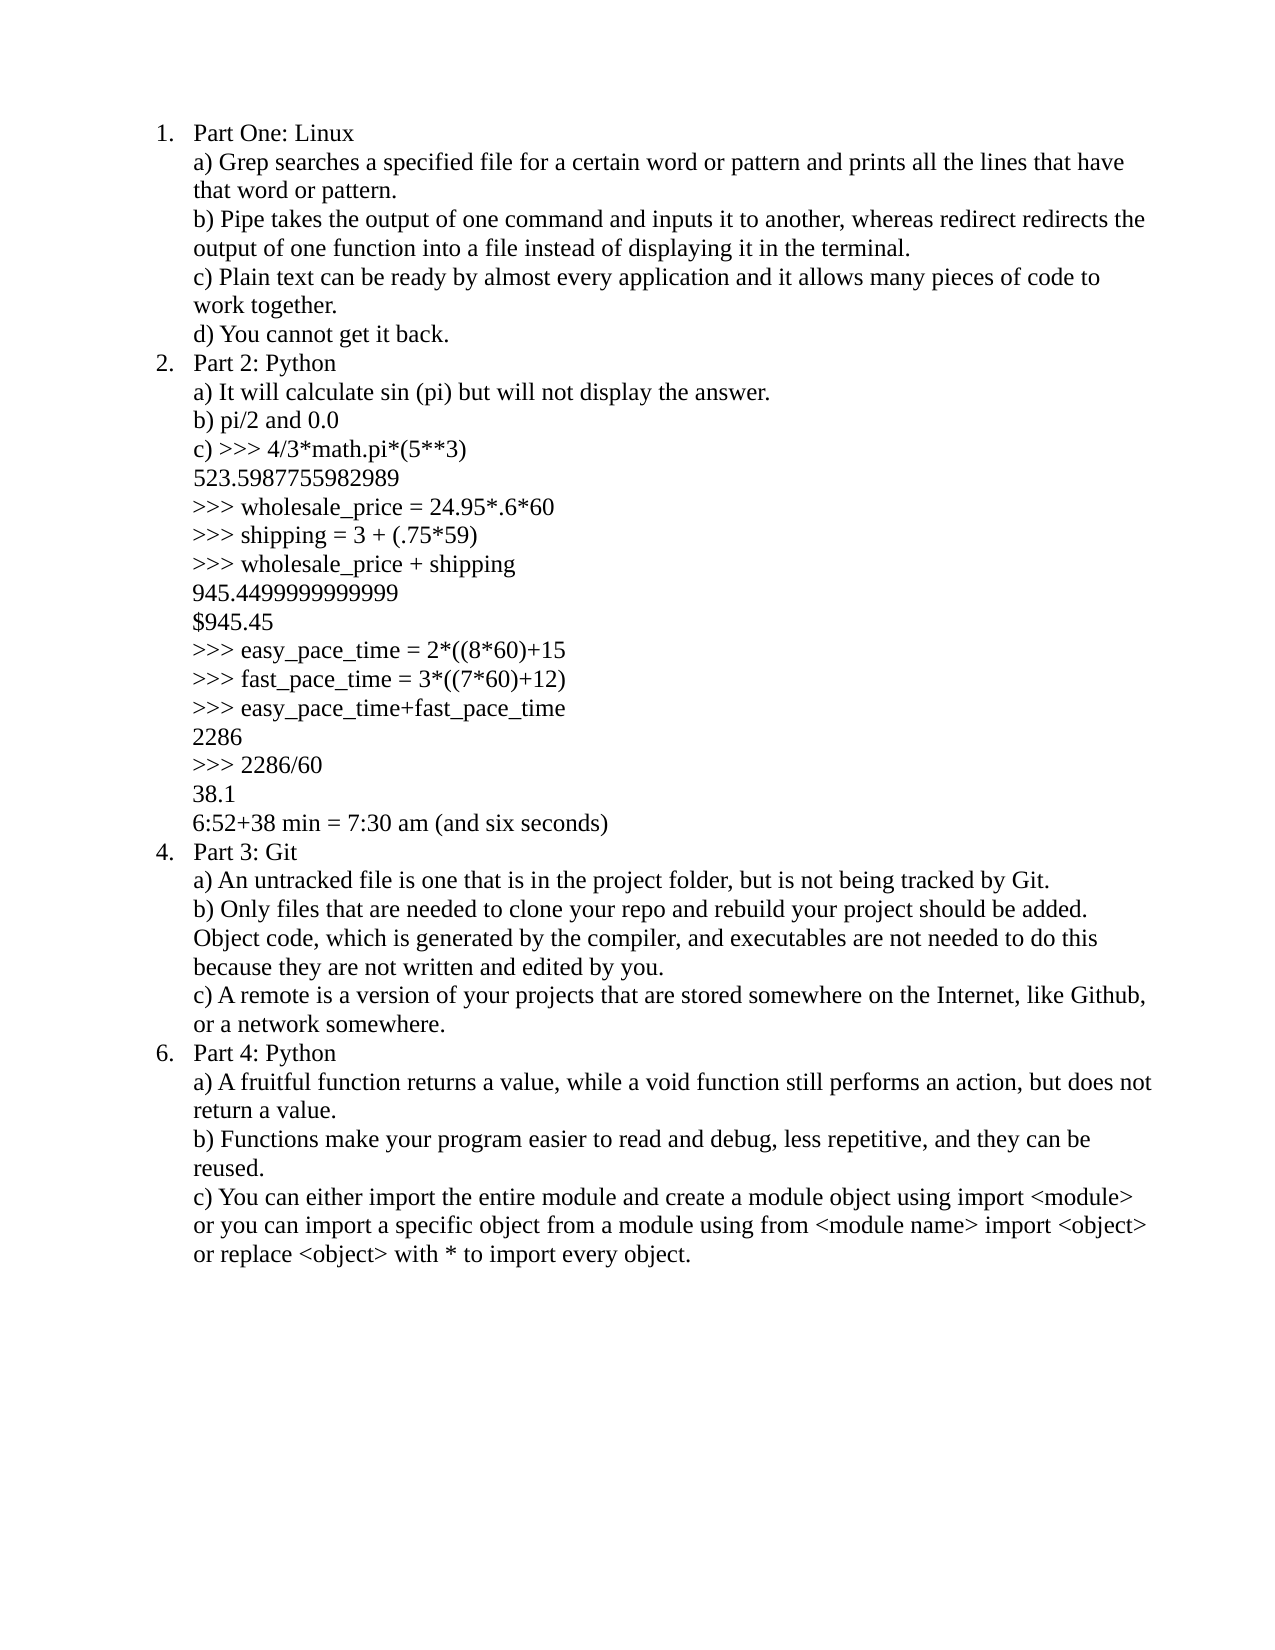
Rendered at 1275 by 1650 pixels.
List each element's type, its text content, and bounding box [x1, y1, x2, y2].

text >>> fast_pace_time = 3*((7*60)+12) [118, 664, 1157, 693]
text 6:52+38 min = 7:30 am (and six seconds) [118, 808, 1157, 837]
text >>> wholesale_price = 24.95*.6*60 [118, 492, 1157, 521]
list a) Grep searches a specified file for a certain word or pattern and prints all the lines that have that word or pattern. [156, 147, 1157, 204]
list 523.5987755982989 [156, 463, 1157, 492]
text >>> 2286/60 [118, 751, 1157, 779]
list c) Plain text can be ready by almost every application and it allows many pieces of code to work together. [156, 262, 1157, 319]
text >>> shipping = 3 + (.75*59) [118, 521, 1157, 549]
list b) pi/2 and 0.0 [156, 406, 1157, 434]
list Part 2: Python [156, 348, 1157, 377]
list d) You cannot get it back. [156, 319, 1157, 348]
list c) >>> 4/3*math.pi*(5**3) [156, 434, 1157, 463]
list Part 3: Git [156, 837, 1157, 866]
list b) Functions make your program easier to read and debug, less repetitive, and they can be reused. [156, 1124, 1157, 1182]
text >>> easy_pace_time = 2*((8*60)+15 [118, 636, 1157, 664]
list b) Pipe takes the output of one command and inputs it to another, whereas redirect redirects the output of one function into a file instead of displaying it in the terminal. [156, 204, 1157, 262]
list a) A fruitful function returns a value, while a void function still performs an action, but does not return a value. [156, 1067, 1157, 1124]
list b) Only files that are needed to clone your repo and rebuild your project should be added. Object code, which is generated by the compiler, and executables are not needed to do this because they are not written and edited by you. [156, 894, 1157, 981]
text >>> easy_pace_time+fast_pace_time [118, 693, 1157, 722]
text >>> wholesale_price + shipping [118, 549, 1157, 578]
text $945.45 [118, 607, 1157, 636]
text 945.4499999999999 [118, 578, 1157, 607]
list a) An untracked file is one that is in the project folder, but is not being tracked by Git. [156, 866, 1157, 894]
text 2286 [118, 722, 1157, 751]
list a) It will calculate sin (pi) but will not display the answer. [156, 377, 1157, 406]
text 38.1 [118, 779, 1157, 808]
list Part One: Linux [156, 118, 1157, 147]
list c) A remote is a version of your projects that are stored somewhere on the Internet, like Github, or a network somewhere. [156, 981, 1157, 1038]
list Part 4: Python [156, 1038, 1157, 1067]
list c) You can either import the entire module and create a module object using import <module> or you can import a specific object from a module using from <module name> import <object> or replace <object> with * to import every object. [156, 1182, 1157, 1268]
